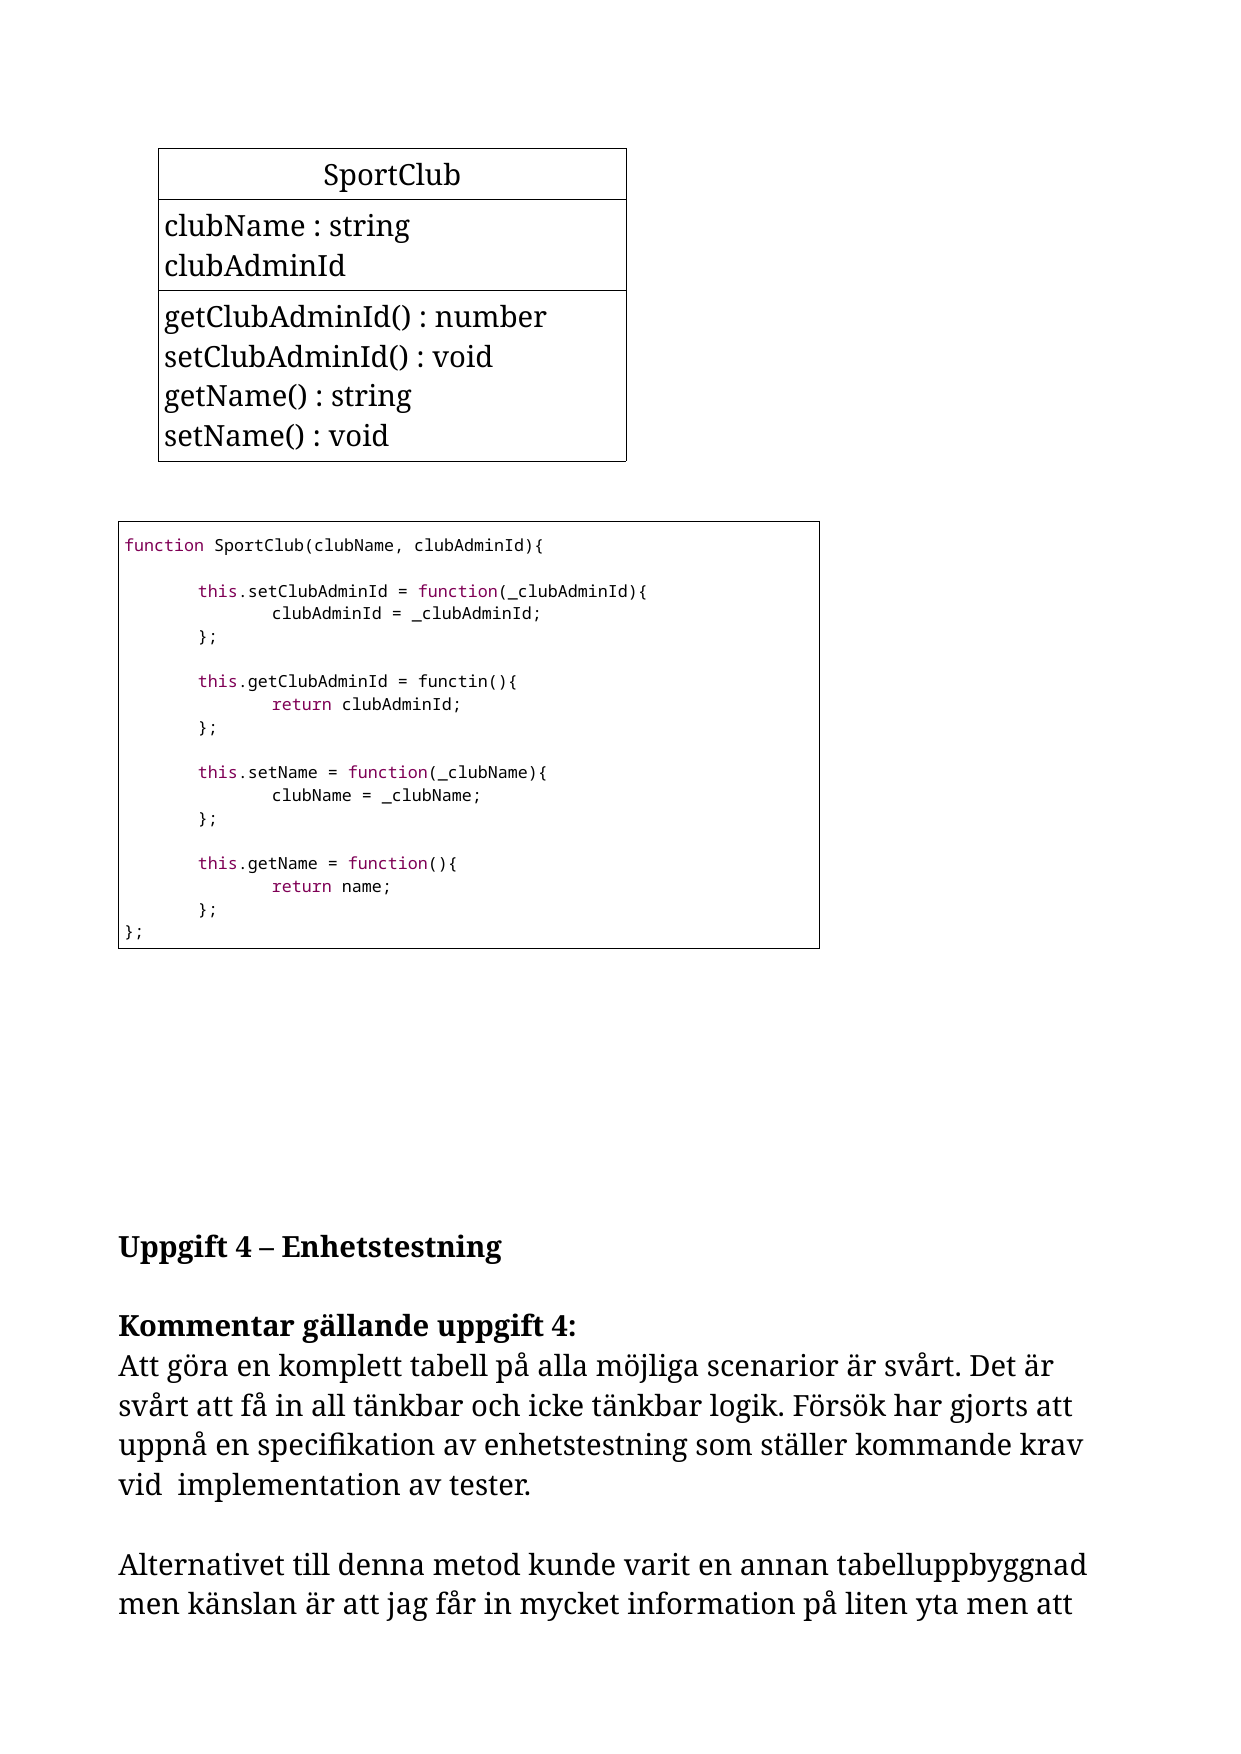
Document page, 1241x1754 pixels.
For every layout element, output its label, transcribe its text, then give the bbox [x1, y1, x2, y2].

text Att göra en komplett tabell på alla möjliga scenarior är svårt. Det är svårt att få in all tänkbar och icke tänkbar logik. Försök har gjorts att uppnå en specifikation av enhetstestning som ställer kommande krav vid implementation av tester. [118, 1345, 1122, 1504]
text Uppgift 4 – Enhetstestning [118, 1226, 1122, 1266]
table_header SportClub [159, 149, 626, 199]
text Alternativet till denna metod kunde varit en annan tabelluppbyggnad men känslan är att jag får in mycket information på liten yta men att [118, 1544, 1122, 1623]
table_cell clubName : string clubAdminId [159, 200, 626, 290]
table_header function SportClub(clubName, clubAdminId){ this.setClubAdminId = function(_clubAdminId){ clubAdminId = _clubAdminId; }; this.getClubAdminId = functin(){ return clubAdminId; }; this.setName = function(_clubName){ clubName = _clubName; }; this.getName = function(){ return name; }; }; [119, 522, 819, 948]
table_cell getClubAdminId() : number setClubAdminId() : void getName() : string setName() : void [159, 291, 626, 461]
text Kommentar gällande uppgift 4: [118, 1306, 1122, 1345]
